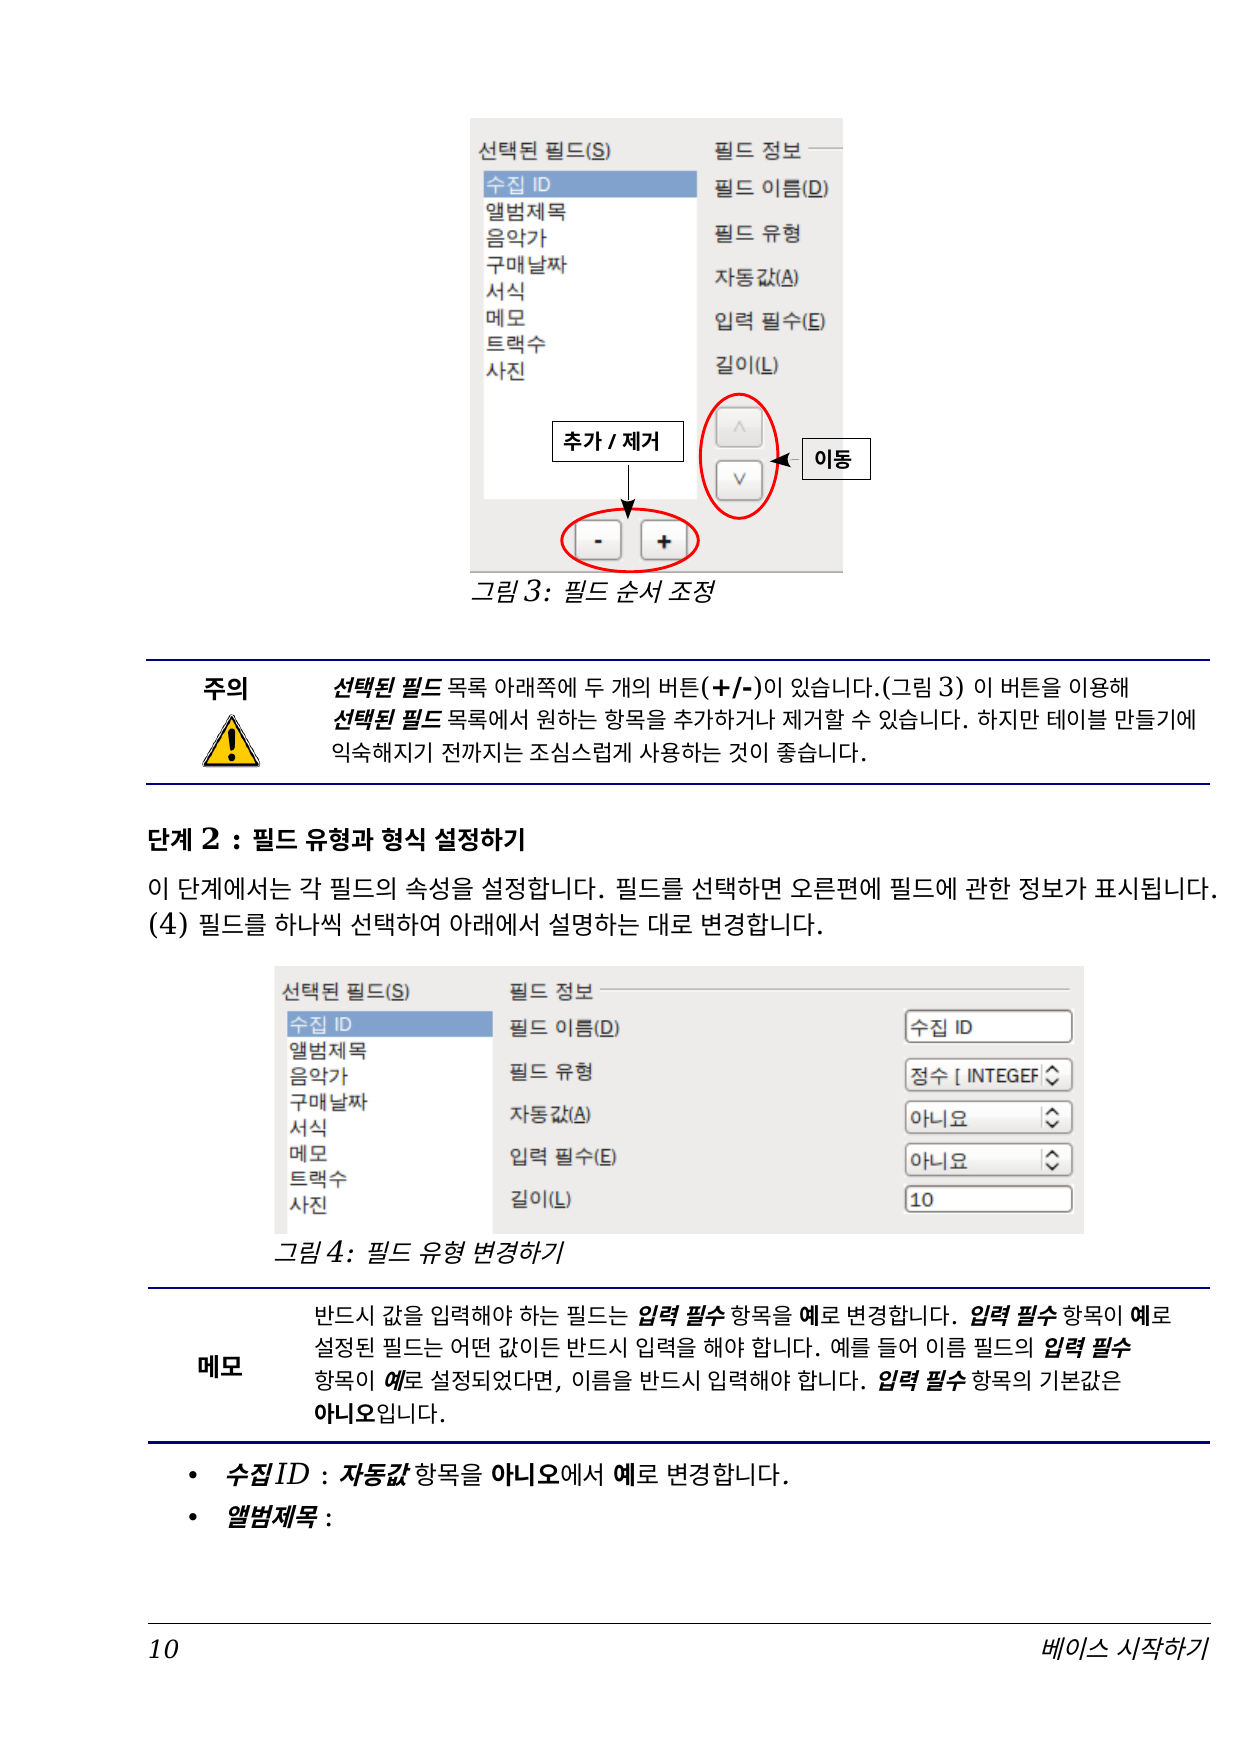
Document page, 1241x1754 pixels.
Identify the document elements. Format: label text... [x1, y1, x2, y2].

picture [198, 710, 263, 771]
table_header 선택된 필드 목록 아래쪽에 두 개의 버튼(+/-)이 있습니다.(그림 3) 이 버튼을 이용해 선택된 필드 목록에서 원하는 항목을 추가하거나 제거할 수 있습니다. 하지만 테이블 만들기에 익숙해지기 전까지는 조심스럽게 사용하는 것이 좋습니다. [308, 661, 1210, 783]
picture [803, 439, 843, 479]
list 앨범제목 : [185, 1498, 1211, 1534]
table_header 주의 [146, 661, 307, 783]
list 수집ID : 자동값 항목을 아니오에서 예로 변경합니다. [185, 1455, 1211, 1492]
picture [274, 966, 1084, 1234]
text 단계 2 : 필드 유형과 형식 설정하기 [148, 821, 1211, 857]
picture [564, 511, 696, 570]
text 그림 4: 필드 유형 변경하기 [273, 967, 1085, 1270]
table_header 반드시 값을 입력해야 하는 필드는 입력 필수 항목을 예로 변경합니다. 입력 필수 항목이 예로 설정된 필드는 어떤 값이든 반드시 입력을 해야 합니다. 예를 들어 이름 필드의 입력 필수 항목이 예로 설정되었다면, 이름을 반드시 입력해야 합니다. 입력 필수 항목의 기본값은 아니오입니다. [293, 1289, 1210, 1441]
table_header 메모 [148, 1289, 293, 1441]
picture [470, 118, 843, 573]
text 그림 3: 필드 순서 조정 [471, 573, 888, 609]
text 이 단계에서는 각 필드의 속성을 설정합니다. 필드를 선택하면 오른편에 필드에 관한 정보가 표시됩니다.(그림 4) 필드를 하나씩 선택하여 아래에서 설명하는 대로 변경합니다. [148, 869, 1211, 942]
